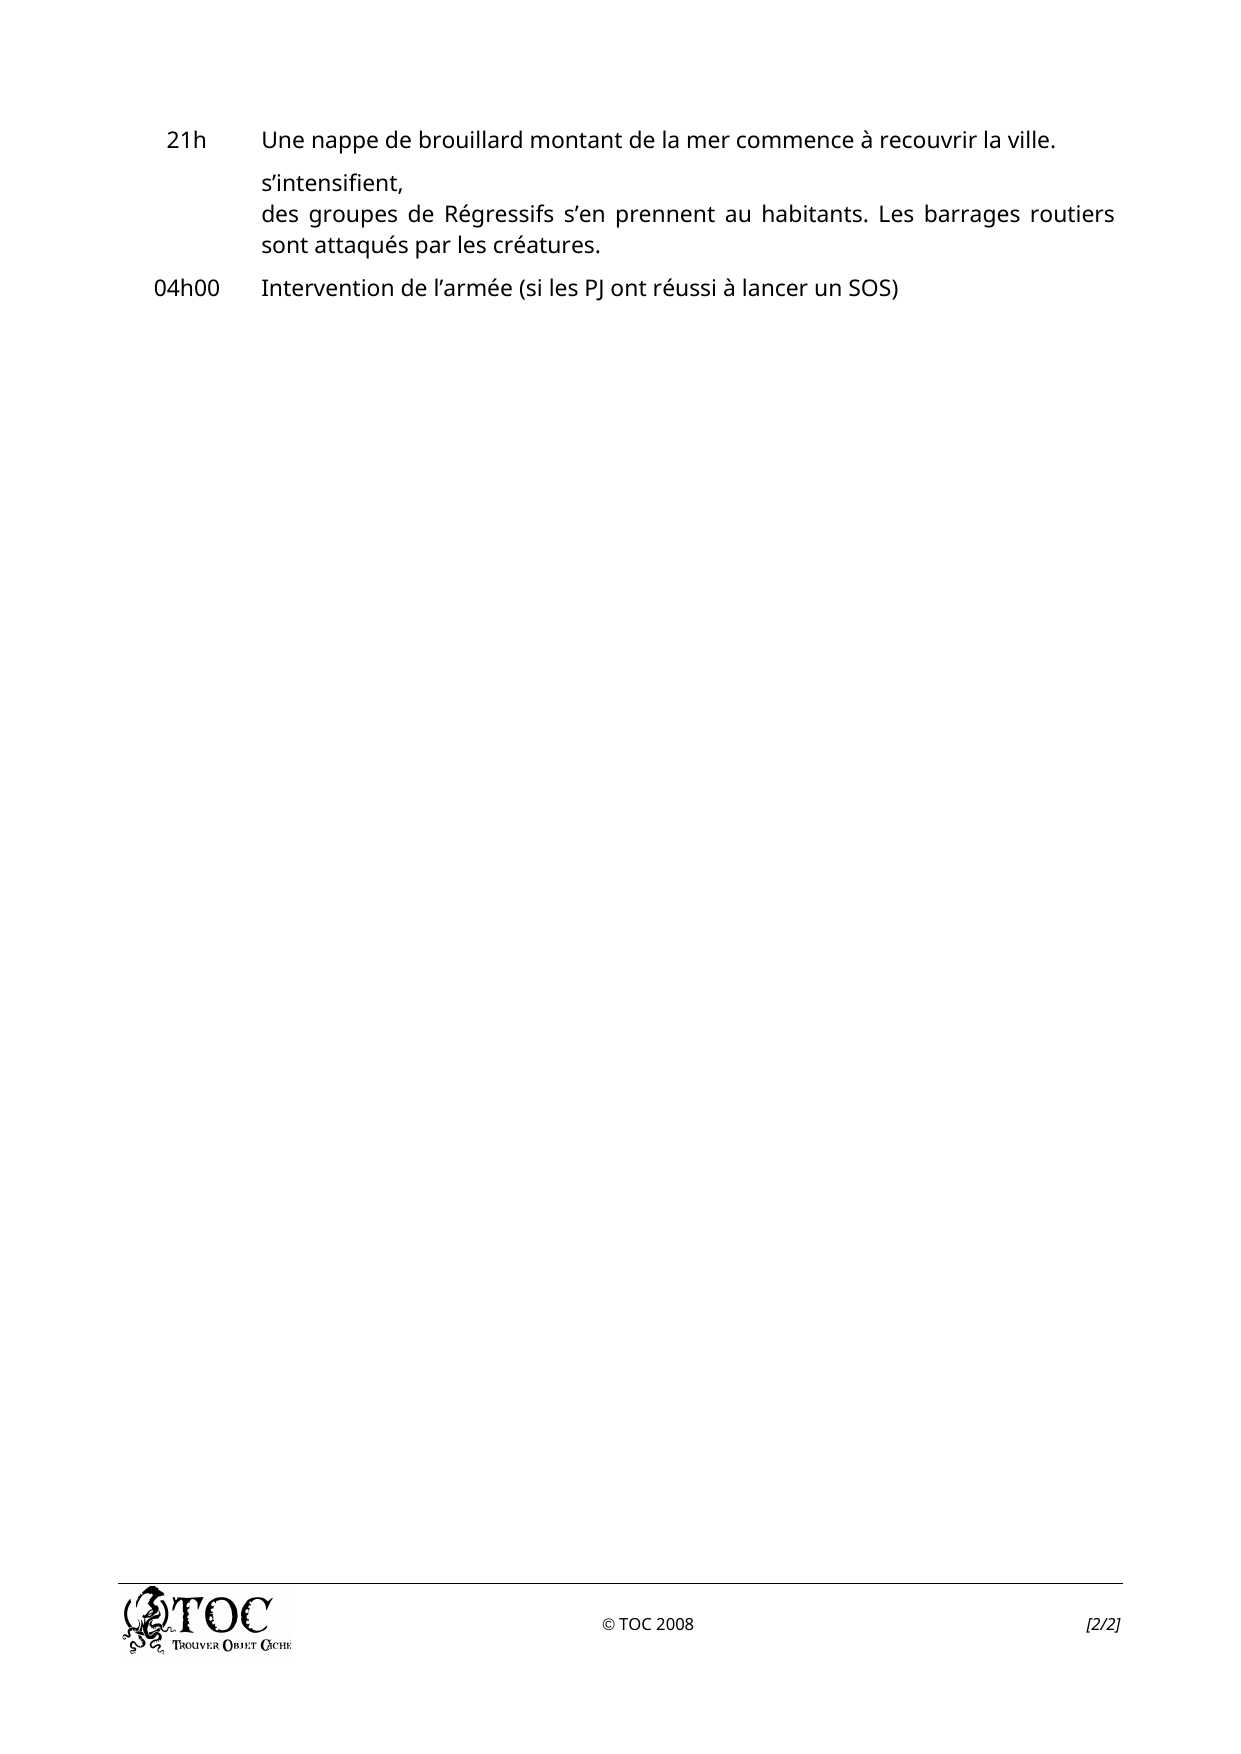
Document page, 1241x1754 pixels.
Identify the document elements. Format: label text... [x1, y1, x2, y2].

table_cell s’intensifient, des groupes de Régressifs s’en prennent au habitants. Les barrages routiers sont attaqués par les créatures. [255, 161, 1122, 266]
picture [122, 1586, 292, 1663]
table_cell Intervention de l’armée (si les PJ ont réussi à lancer un SOS) [255, 266, 1122, 309]
table_cell 04h00 [118, 266, 255, 309]
table_header 21h [118, 118, 255, 161]
table_cell [118, 161, 255, 266]
table_header Une nappe de brouillard montant de la mer commence à recouvrir la ville. [255, 118, 1122, 161]
